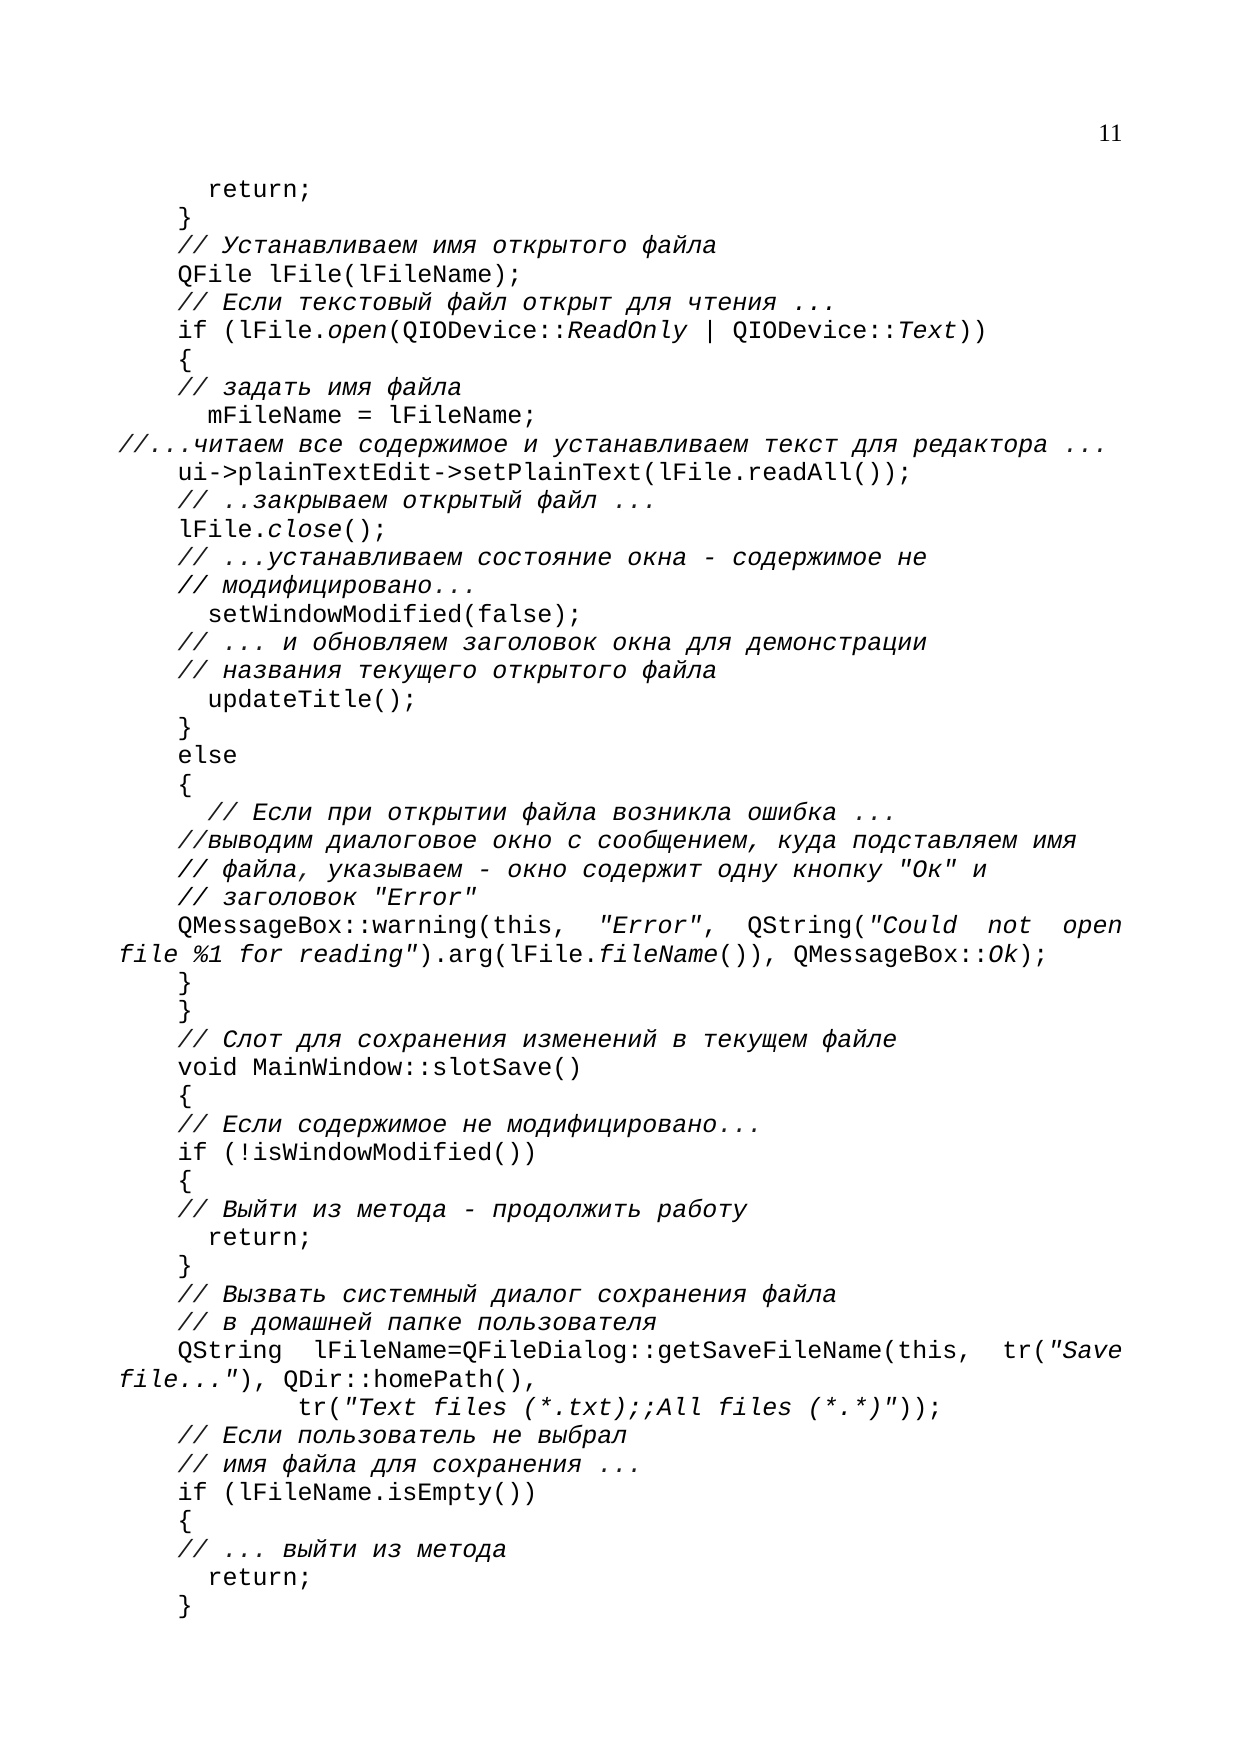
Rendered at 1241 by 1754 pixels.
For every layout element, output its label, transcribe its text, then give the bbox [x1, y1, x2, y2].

text } [118, 998, 1122, 1026]
text // ... выйти из метода [118, 1536, 1122, 1565]
text updateTitle(); [118, 686, 1122, 715]
text if (lFileName.isEmpty()) [118, 1480, 1122, 1508]
text // в домашней папке пользователя [118, 1310, 1122, 1338]
text QMessageBox::warning(this, "Error", QString("Could not open file %1 for reading").arg(lFile.fileName()), QMessageBox::Ok); [118, 913, 1122, 970]
text // заголовок "Error" [118, 885, 1122, 913]
text mFileName = lFileName; [118, 403, 1122, 431]
text // Слот для сохранения изменений в текущем файле [118, 1026, 1122, 1055]
text { [118, 1168, 1122, 1196]
text return; [118, 1225, 1122, 1253]
text { [118, 1083, 1122, 1111]
text // Вызвать системный диалог сохранения файла [118, 1281, 1122, 1310]
text // ... и обновляем заголовок окна для демонстрации [118, 630, 1122, 658]
text // модифицировано... [118, 573, 1122, 601]
text { [118, 771, 1122, 800]
text QFile lFile(lFileName); [118, 261, 1122, 290]
text lFile.close(); [118, 516, 1122, 545]
text // ...устанавливаем состояние окна - содержимое не [118, 545, 1122, 573]
text void MainWindow::slotSave() [118, 1055, 1122, 1083]
text // Если текстовый файл открыт для чтения ... [118, 290, 1122, 318]
text else [118, 743, 1122, 771]
text if (!isWindowModified()) [118, 1140, 1122, 1168]
text ui->plainTextEdit->setPlainText(lFile.readAll()); [118, 460, 1122, 488]
text tr("Text files (*.txt);;All files (*.*)")); [118, 1395, 1122, 1423]
text //выводим диалоговое окно с сообщением, куда подставляем имя [118, 828, 1122, 856]
text // ..закрываем открытый файл ... [118, 488, 1122, 516]
text // Выйти из метода - продолжить работу [118, 1196, 1122, 1225]
text // имя файла для сохранения ... [118, 1451, 1122, 1480]
text } [118, 715, 1122, 743]
text } [118, 1593, 1122, 1621]
text { [118, 1508, 1122, 1536]
text // Если содержимое не модифицировано... [118, 1111, 1122, 1140]
text // файла, указываем - окно содержит одну кнопку "Ок" и [118, 856, 1122, 885]
text setWindowModified(false); [118, 601, 1122, 630]
text } [118, 970, 1122, 998]
text // названия текущего открытого файла [118, 658, 1122, 686]
text //...читаем все содержимое и устанавливаем текст для редактора ... [118, 431, 1122, 460]
text // Если при открытии файла возникла ошибка ... [118, 800, 1122, 828]
text return; [118, 176, 1122, 205]
text // задать имя файла [118, 375, 1122, 403]
text // Устанавливаем имя открытого файла [118, 233, 1122, 261]
text } [118, 205, 1122, 233]
text QString lFileName=QFileDialog::getSaveFileName(this, tr("Save file..."), QDir::homePath(), [118, 1338, 1122, 1395]
text return; [118, 1565, 1122, 1593]
text if (lFile.open(QIODevice::ReadOnly | QIODevice::Text)) [118, 318, 1122, 346]
text } [118, 1253, 1122, 1281]
text // Если пользователь не выбрал [118, 1423, 1122, 1451]
text { [118, 346, 1122, 375]
